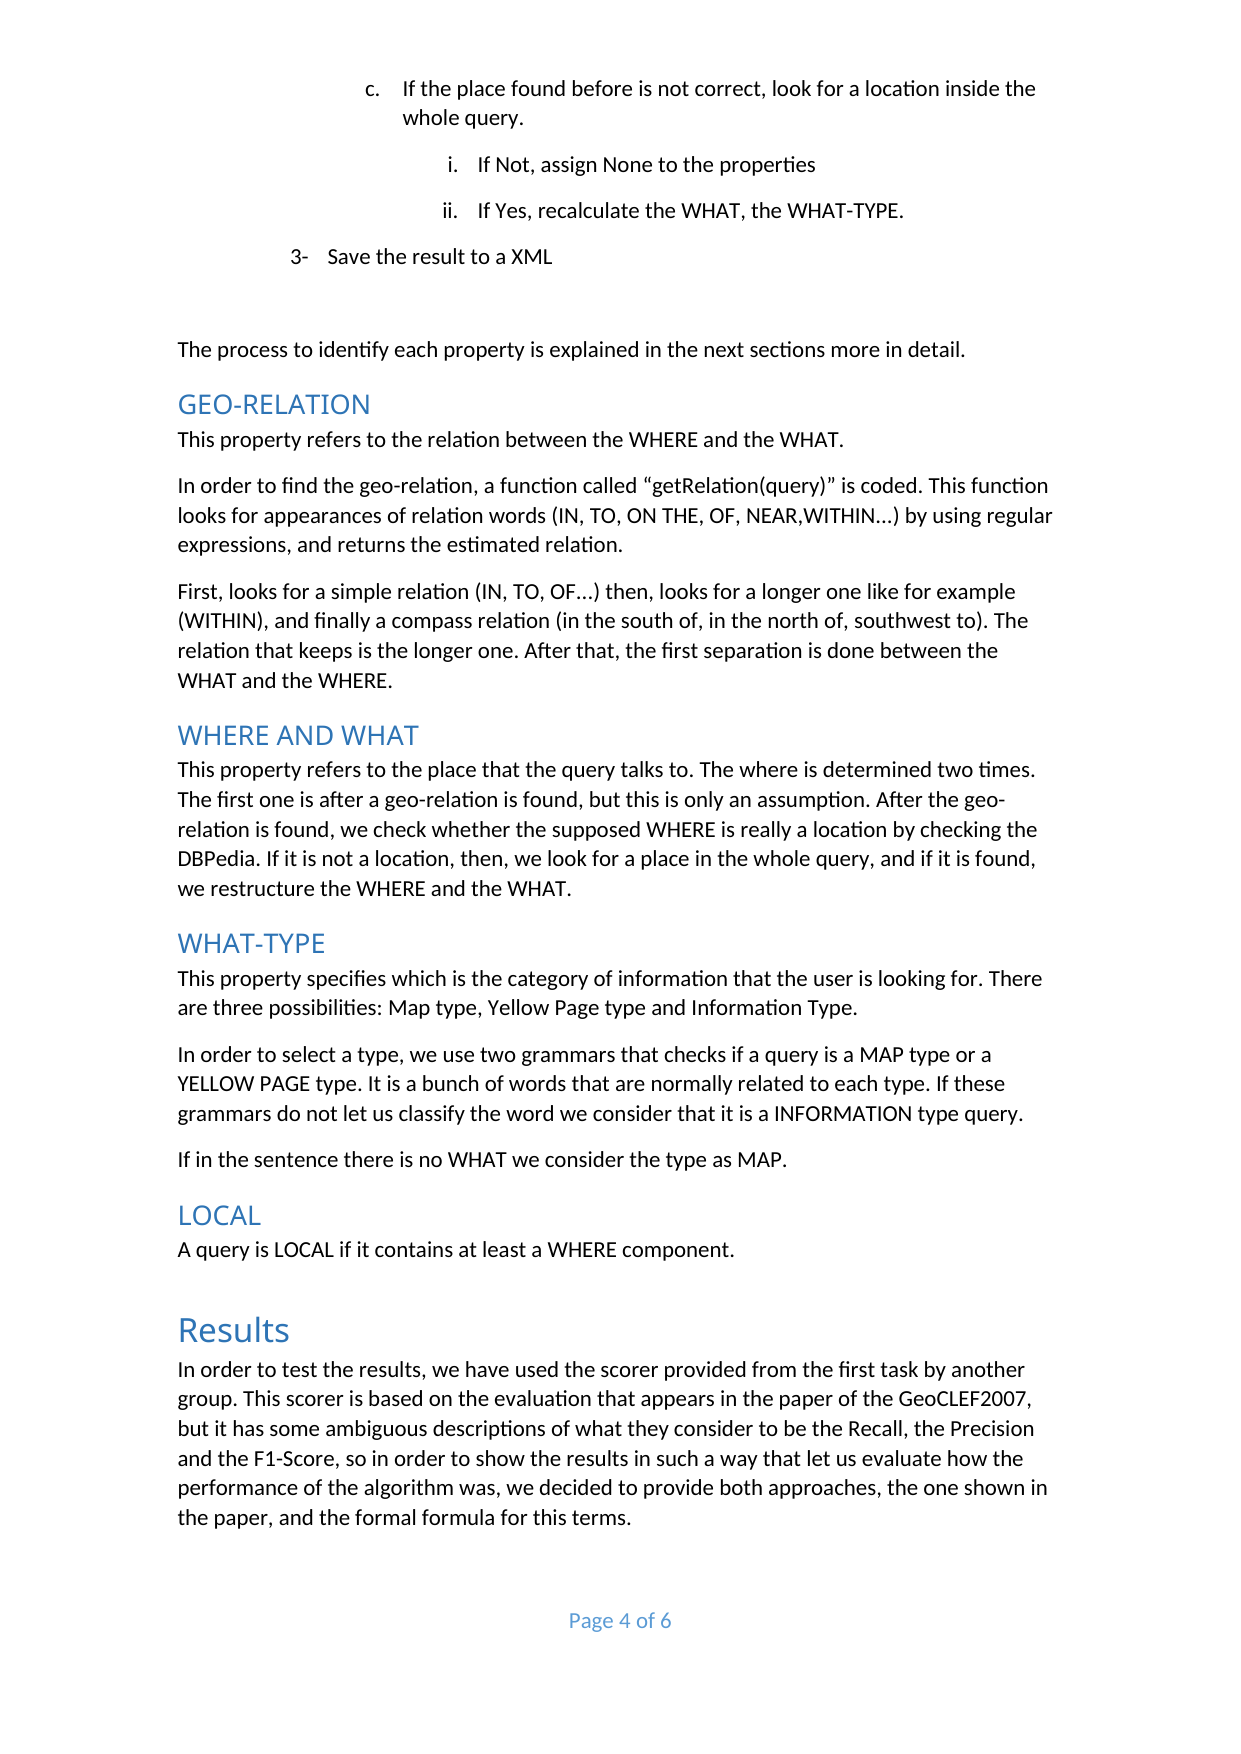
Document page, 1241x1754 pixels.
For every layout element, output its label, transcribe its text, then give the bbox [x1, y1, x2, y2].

list If Yes, recalculate the WHAT, the WHAT-TYPE. [458, 196, 1063, 224]
list If Not, assign None to the properties [458, 150, 1063, 178]
text In order to find the geo-relation, a function called “getRelation(query)” is coded. This function looks for appearances of relation words (IN, TO, ON THE, OF, NEAR,WITHIN...) by using regular expressions, and returns the estimated relation. [177, 471, 1063, 558]
subtitle GEO-RELATION [177, 386, 1063, 423]
subtitle WHERE AND WHAT [177, 716, 1063, 753]
text In order to select a type, we use two grammars that checks if a query is a MAP type or a YELLOW PAGE type. It is a bunch of words that are normally related to each type. If these grammars do not let us classify the word we consider that it is a INFORMATION type query. [177, 1040, 1063, 1127]
text This property specifies which is the category of information that the user is looking for. There are three possibilities: Map type, Yellow Page type and Information Type. [177, 964, 1063, 1022]
list If the place found before is not correct, look for a location inside the whole query. [365, 74, 1063, 131]
text This property refers to the place that the query talks to. The where is determined two times. The first one is after a geo-relation is found, but this is only an assumption. After the geo-relation is found, we check whether the supposed WHERE is really a location by checking the DBPedia. If it is not a location, then, we look for a place in the whole query, and if it is found, we restructure the WHERE and the WHAT. [177, 756, 1063, 902]
text If in the sentence there is no WHAT we consider the type as MAP. [177, 1146, 1063, 1174]
text A query is LOCAL if it contains at least a WHERE component. [177, 1235, 1063, 1263]
subtitle Results [177, 1307, 1063, 1352]
text First, looks for a simple relation (IN, TO, OF...) then, looks for a longer one like for example (WITHIN), and finally a compass relation (in the south of, in the north of, southwest to). The relation that keeps is the longer one. After that, the first separation is done between the WHAT and the WHERE. [177, 577, 1063, 694]
list Save the result to a XML [290, 242, 1063, 271]
text The process to identify each property is explained in the next sections more in detail. [177, 335, 1063, 363]
text This property refers to the relation between the WHERE and the WHAT. [177, 425, 1063, 453]
subtitle WHAT-TYPE [177, 925, 1063, 962]
subtitle LOCAL [177, 1196, 1063, 1233]
text In order to test the results, we have used the scorer provided from the first task by another group. This scorer is based on the evaluation that appears in the paper of the GeoCLEF2007, but it has some ambiguous descriptions of what they consider to be the Recall, the Precision and the F1-Score, so in order to show the results in such a way that let us evaluate how the performance of the algorithm was, we decided to provide both approaches, the one shown in the paper, and the formal formula for this terms. [177, 1355, 1063, 1531]
